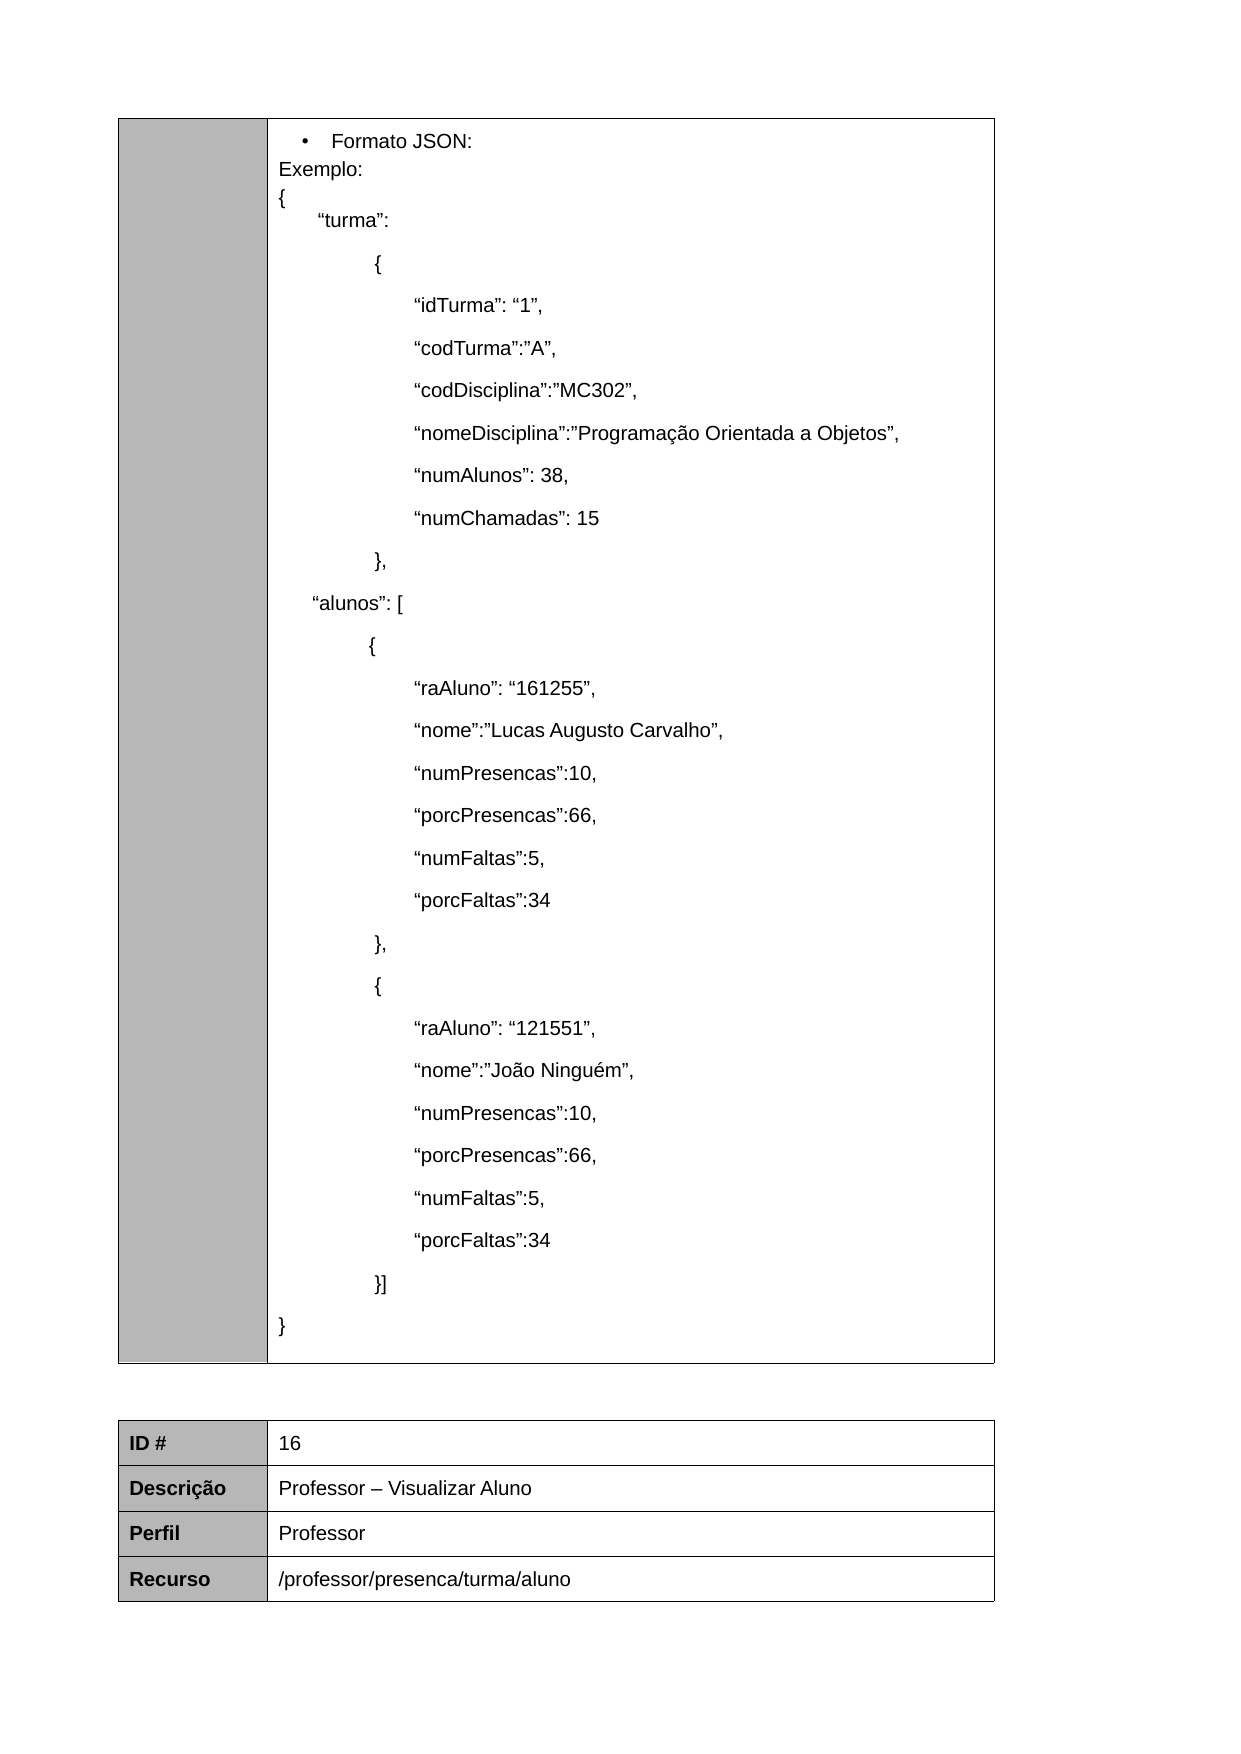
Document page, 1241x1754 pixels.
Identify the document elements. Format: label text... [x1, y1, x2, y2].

table_cell Descrição [119, 1466, 267, 1511]
table_cell Sucesso: Header Content-Type: application/json HTTP Status Code 200 Formato JSON: Exemplo: { “turma”: { “idTurma”: “1”, “codTurma”:”A”, “codDisciplina”:”MC302”, “nomeDisciplina”:”Programação Orientada a Objetos”, “numAlunos”: 38, “numChamadas”: 15 }, “alunos”: [ { “raAluno”: “161255”, “nome”:”Lucas Augusto Carvalho”, “numPresencas”:10, “porcPresencas”:66, “numFaltas”:5, “porcFaltas”:34 }, { “raAluno”: “121551”, “nome”:”João Ninguém”, “numPresencas”:10, “porcPresencas”:66, “numFaltas”:5, “porcFaltas”:34 }] } [268, 119, 994, 1362]
table_cell Professor [268, 1512, 994, 1556]
table_cell Recurso [119, 1557, 267, 1601]
table_cell Professor – Visualizar Aluno [268, 1466, 994, 1511]
table_cell Perfil [119, 1512, 267, 1556]
table_header 16 [268, 1421, 994, 1465]
table_header ID # [119, 1421, 267, 1465]
table_cell [119, 119, 267, 1362]
table_cell /professor/presenca/turma/aluno [268, 1557, 994, 1601]
